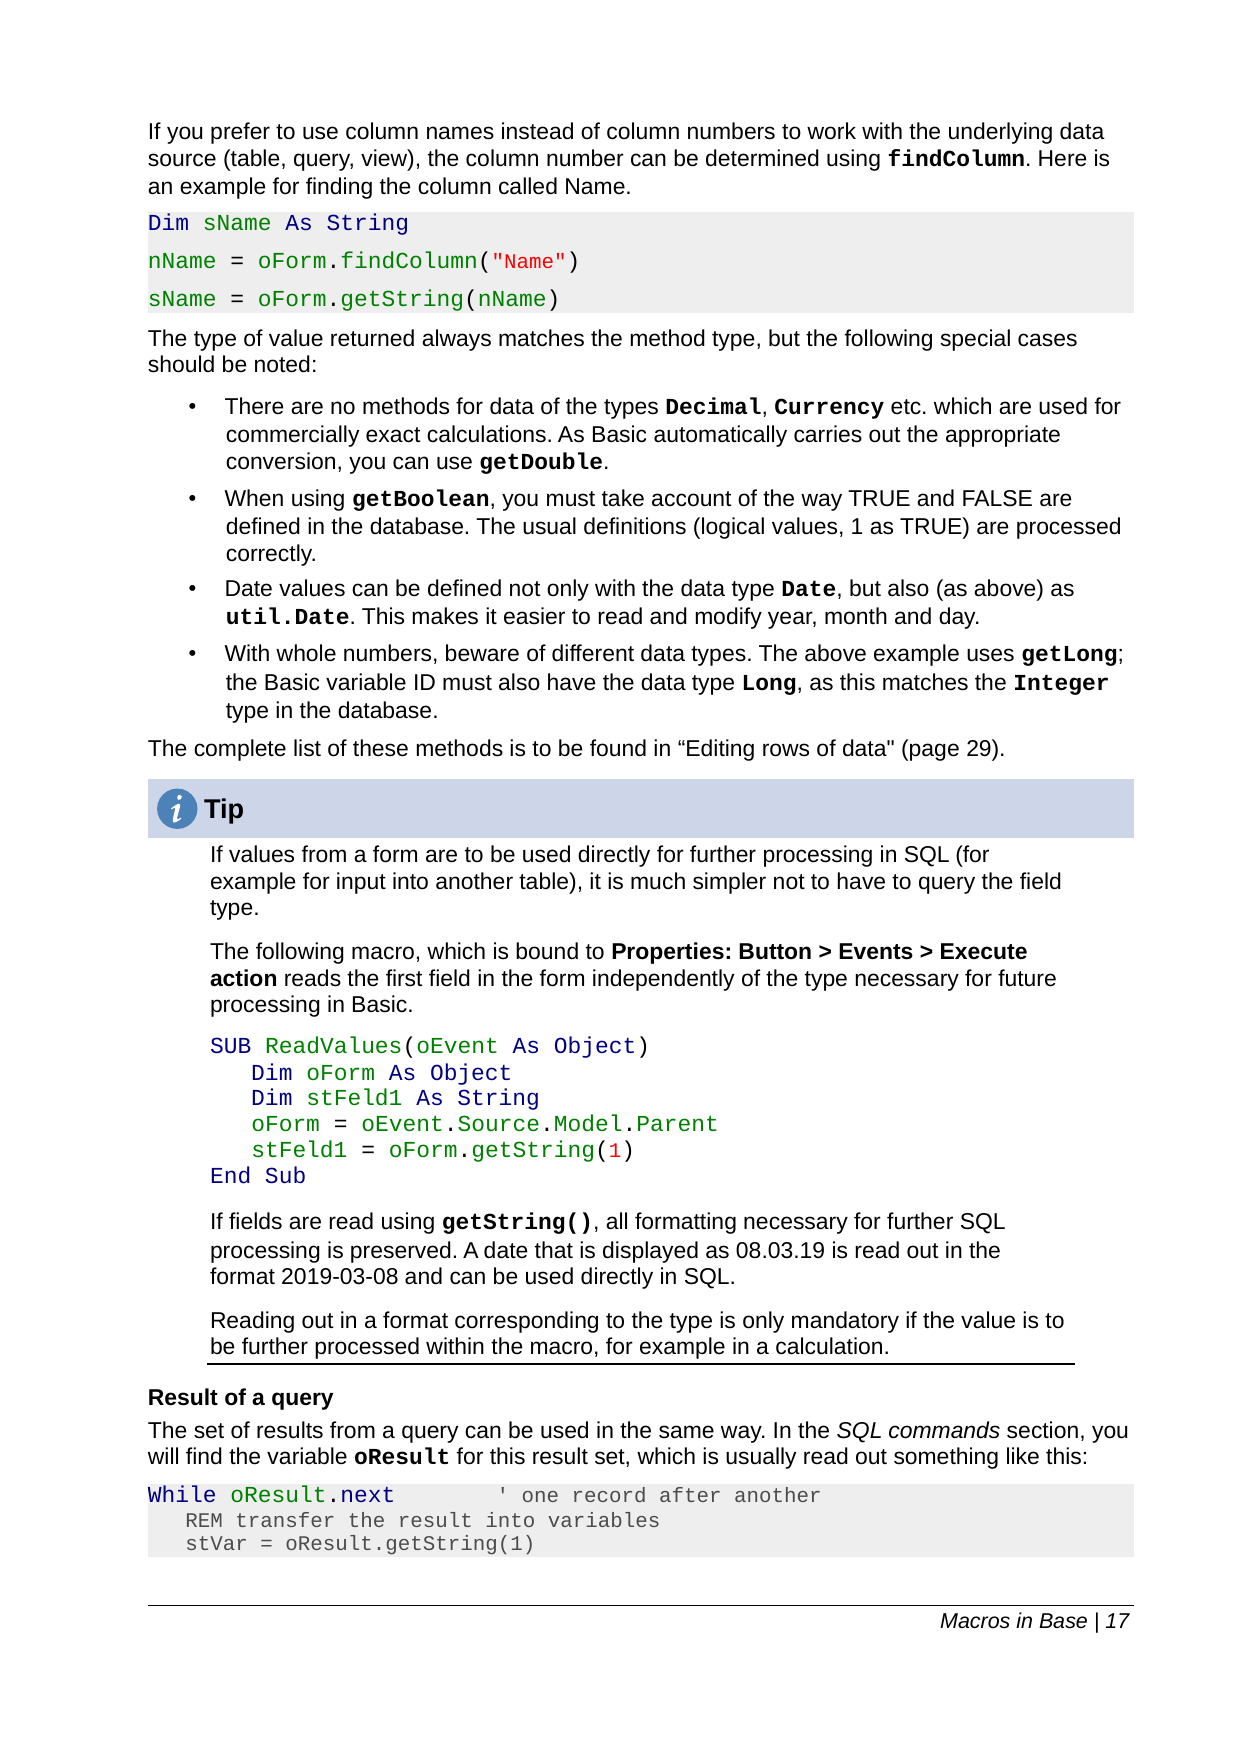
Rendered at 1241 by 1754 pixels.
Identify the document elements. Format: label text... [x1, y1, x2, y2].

text While oResult.next ' one record after another REM transfer the result into variables stVar = oResult.getString(1) [148, 1484, 1134, 1557]
text SUB ReadValues(oEvent As Object) Dim oForm As Object Dim stFeld1 As String oForm = oEvent.Source.Model.Parent stFeld1 = oForm.getString(1) End Sub [207, 1032, 1075, 1191]
text If values from a form are to be used directly for further processing in SQL (for example for input into another table), it is much simpler not to have to query the field type. [207, 838, 1075, 920]
text Dim sName As String [148, 212, 1134, 238]
text The complete list of these methods is to be found in “Editing rows of data" (page 29). [148, 735, 1134, 761]
text Reading out in a format corresponding to the type is only mandatory if the value is to be further processed within the macro, for example in a calculation. [207, 1304, 1075, 1363]
text If you prefer to use column names instead of column numbers to work with the underlying data source (table, query, view), the column number can be determined using findColumn. Here is an example for finding the column called Name. [148, 118, 1134, 199]
subtitle Tip [148, 779, 1134, 838]
list With whole numbers, beware of different data types. The above example uses getLong; the Basic variable ID must also have the data type Long, as this matches the Integer type in the database. [185, 637, 1134, 726]
text nName = oForm.findColumn("Name") [148, 249, 1134, 275]
list There are no methods for data of the types Decimal, Currency etc. which are used for commercially exact calculations. As Basic automatically carries out the appropriate conversion, you can use getDouble. [185, 390, 1134, 476]
text sName = oForm.getString(nName) [148, 287, 1134, 313]
subtitle Result of a query [148, 1384, 1134, 1411]
text The set of results from a query can be used in the same way. In the SQL commands section, you will find the variable oResult for this result set, which is usually read out something like this: [148, 1417, 1134, 1471]
list When using getBoolean, you must take account of the way TRUE and FALSE are defined in the database. The usual definitions (logical values, 1 as TRUE) are processed correctly. [185, 482, 1134, 566]
list Date values can be defined not only with the data type Date, but also (as above) as util.Date. This makes it easier to read and modify year, month and day. [185, 572, 1134, 631]
text The type of value returned always matches the method type, but the following special cases should be noted: [148, 325, 1134, 377]
text The following macro, which is bound to Properties: Button > Events > Execute action reads the first field in the form independently of the type necessary for future processing in Basic. [207, 935, 1075, 1017]
text If fields are read using getString(), all formatting necessary for further SQL processing is preserved. A date that is displayed as 08.03.19 is read out in the format 2019-03-08 and can be used directly in SQL. [207, 1205, 1075, 1289]
